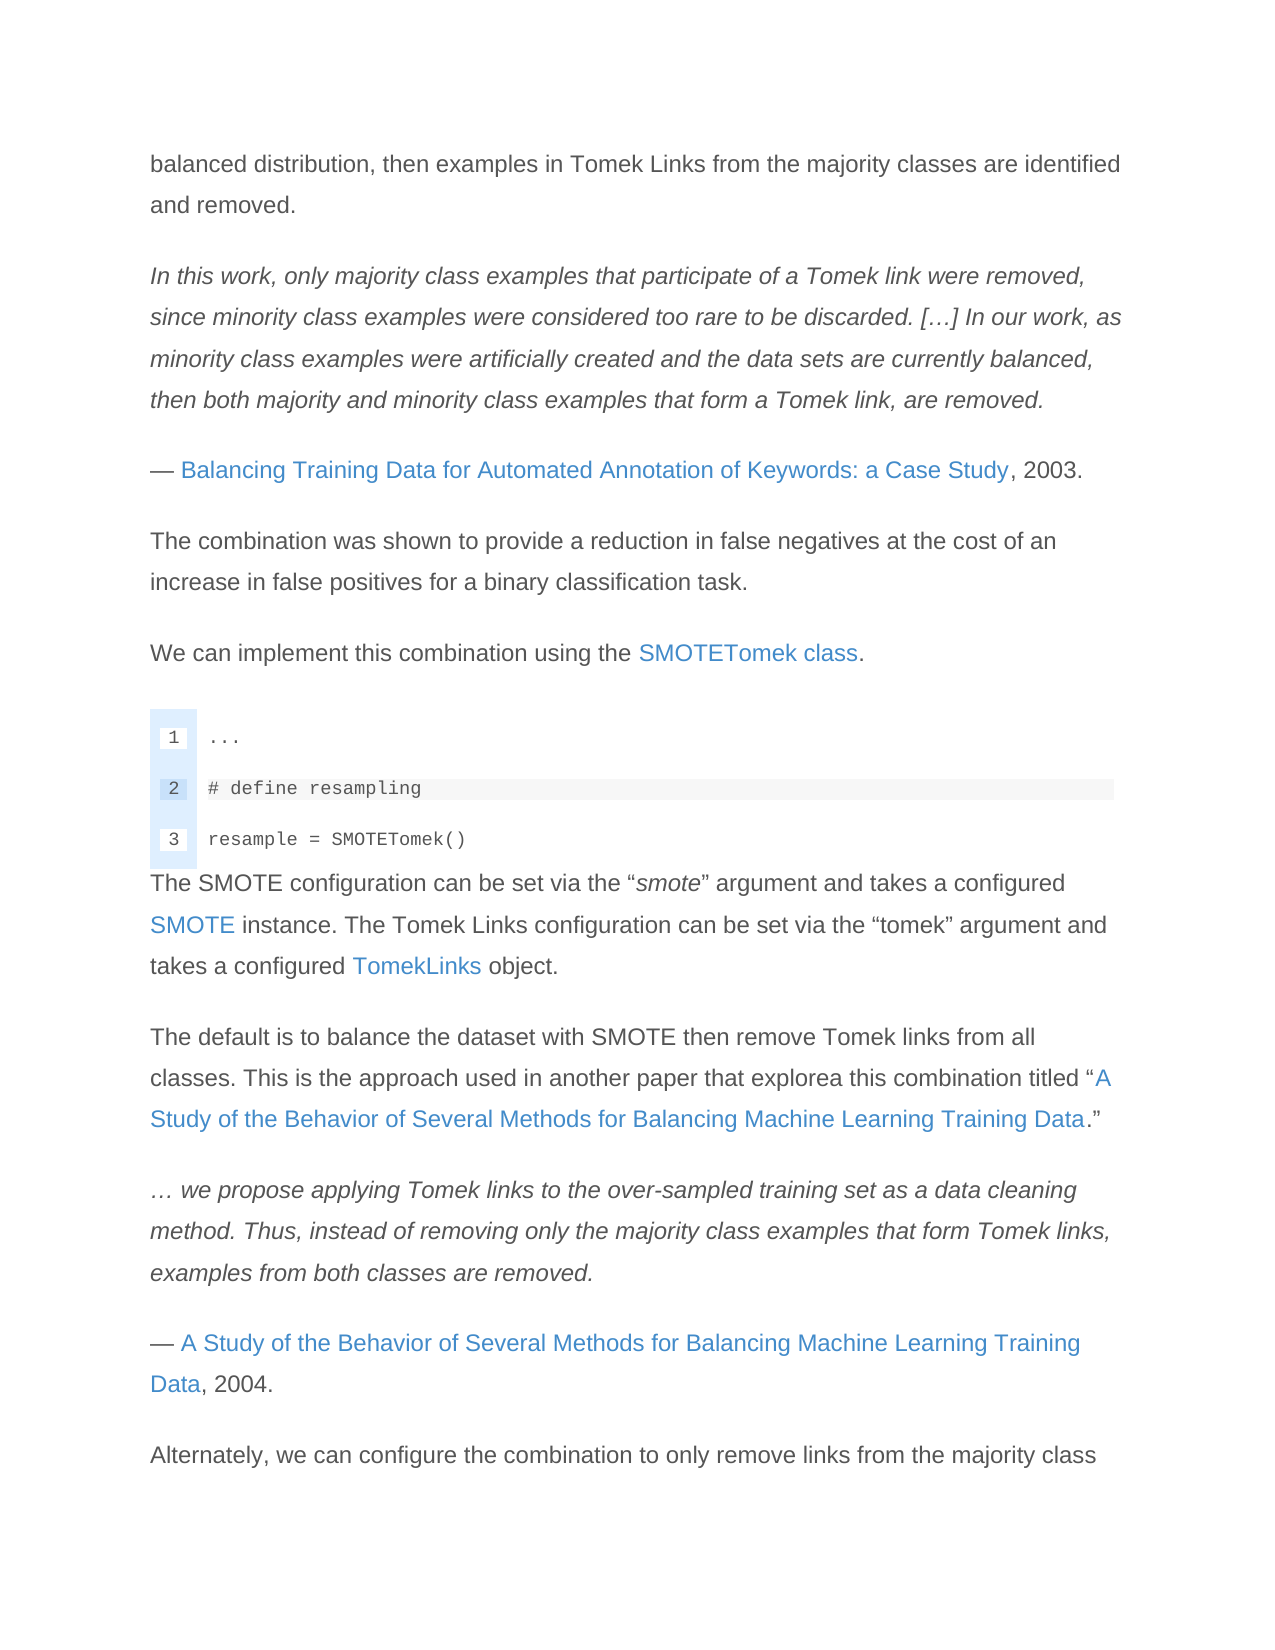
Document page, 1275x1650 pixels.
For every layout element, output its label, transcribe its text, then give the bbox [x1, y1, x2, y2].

text We can implement this combination using the SMOTETomek class. [150, 639, 1125, 666]
table_header ... # define resampling resample = SMOTETomek() [197, 709, 1125, 869]
text The default is to balance the dataset with SMOTE then remove Tomek links from all classes. This is the approach used in another paper that explorea this combination titled “A Study of the Behavior of Several Methods for Balancing Machine Learning Training Data.” [150, 1023, 1125, 1133]
text The SMOTE configuration can be set via the “smote” argument and takes a configured SMOTE instance. The Tomek Links configuration can be set via the “tomek” argument and takes a configured TomekLinks object. [150, 869, 1125, 980]
text balanced distribution, then examples in Tomek Links from the majority classes are identified and removed. [150, 150, 1125, 219]
text — Balancing Training Data for Automated Annotation of Keywords: a Case Study, 2003. [150, 456, 1125, 484]
text The combination was shown to provide a reduction in false negatives at the cost of an increase in false positives for a binary classification task. [150, 527, 1125, 596]
table_header 1 2 3 [150, 709, 197, 869]
text Alternately, we can configure the combination to only remove links from the majority class [150, 1441, 1125, 1468]
text … we propose applying Tomek links to the over-sampled training set as a data cleaning method. Thus, instead of removing only the majority class examples that form Tomek links, examples from both classes are removed. [150, 1176, 1125, 1286]
text — A Study of the Behavior of Several Methods for Balancing Machine Learning Training Data, 2004. [150, 1329, 1125, 1398]
text In this work, only majority class examples that participate of a Tomek link were removed, since minority class examples were considered too rare to be discarded. […] In our work, as minority class examples were artificially created and the data sets are currently balanced, then both majority and minority class examples that form a Tomek link, are removed. [150, 262, 1125, 413]
